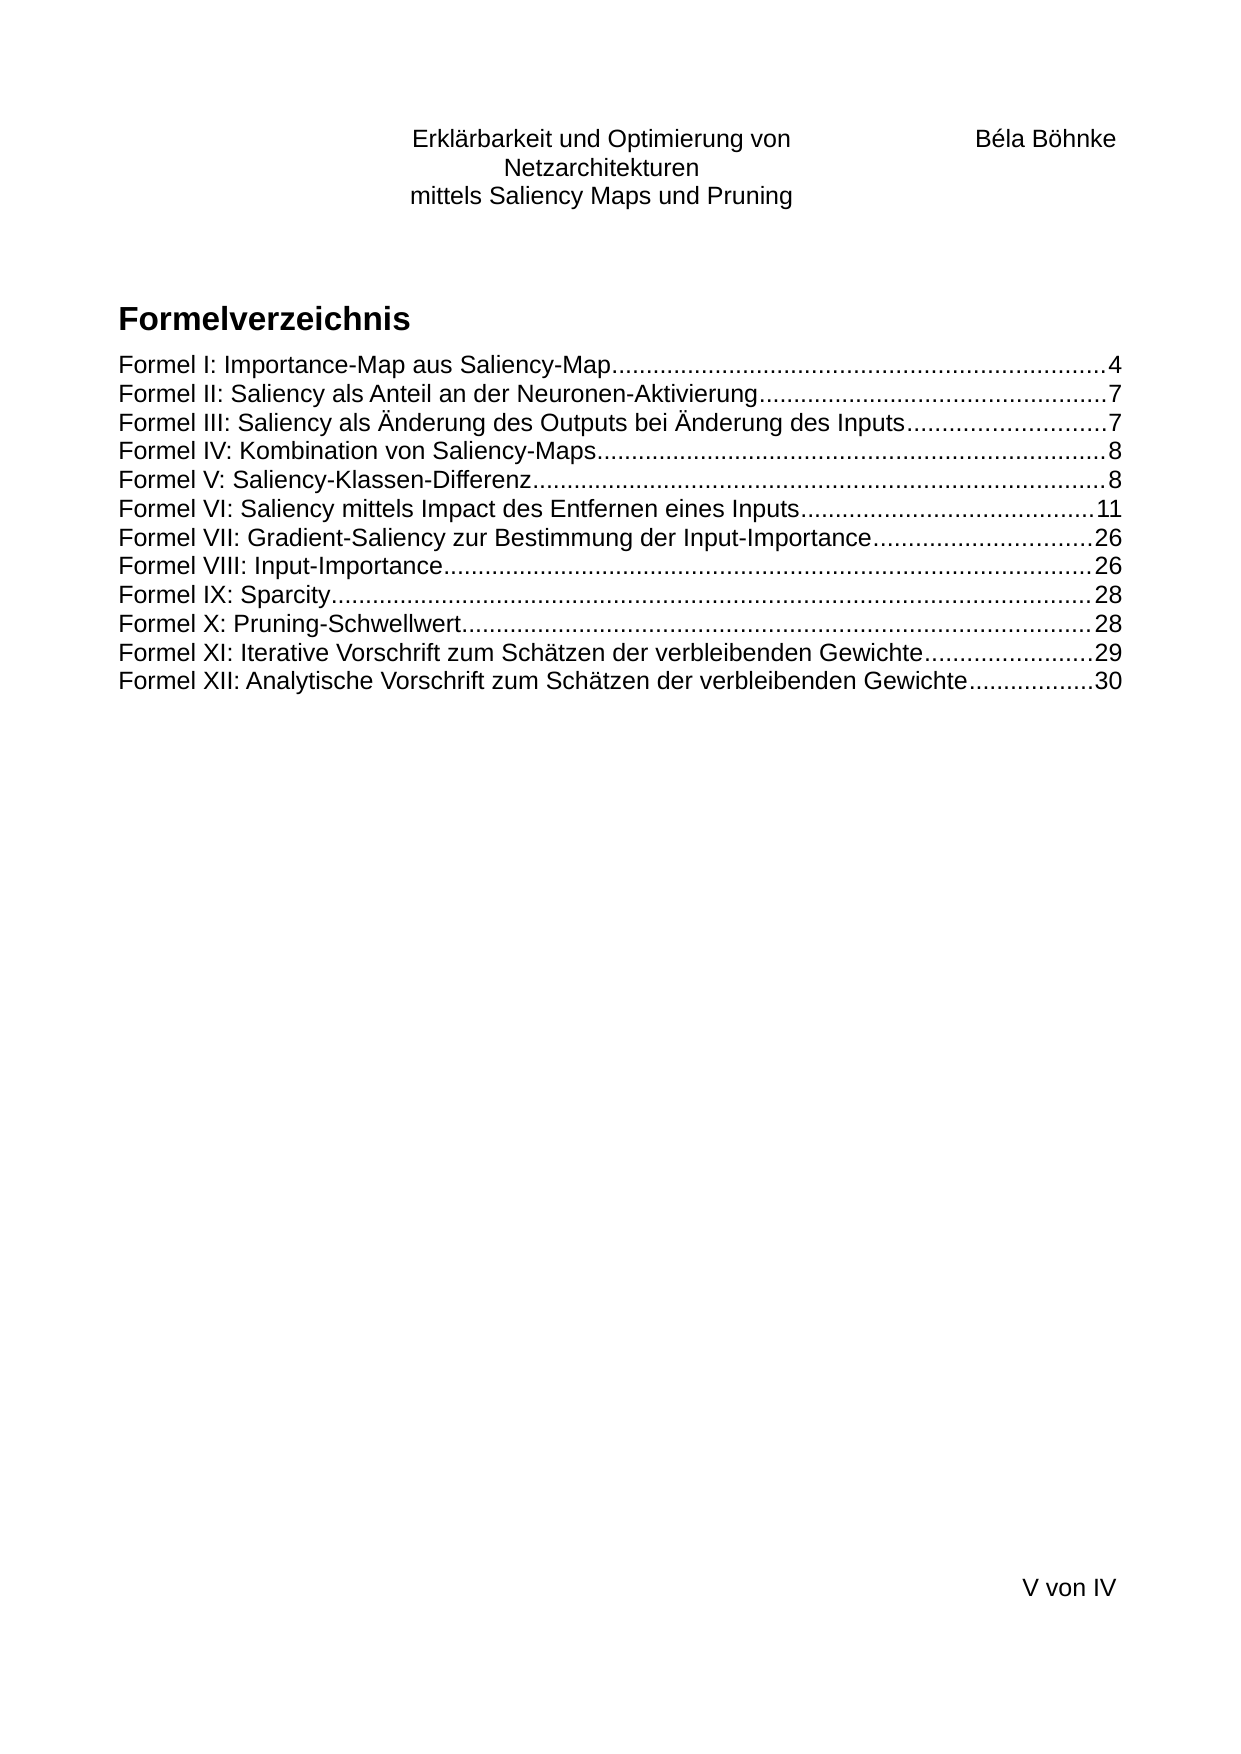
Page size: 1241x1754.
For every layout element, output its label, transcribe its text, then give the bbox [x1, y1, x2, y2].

text Formel XI: Iterative Vorschrift zum Schätzen der verbleibenden Gewichte 29 [118, 637, 1122, 666]
text Formel I: Importance-Map aus Saliency-Map 4 [118, 350, 1122, 379]
text Formel III: Saliency als Änderung des Outputs bei Änderung des Inputs 7 [118, 407, 1122, 436]
text Formel X: Pruning-Schwellwert 28 [118, 609, 1122, 637]
text Formel XII: Analytische Vorschrift zum Schätzen der verbleibenden Gewichte 30 [118, 666, 1122, 695]
text Formel II: Saliency als Anteil an der Neuronen-Aktivierung 7 [118, 379, 1122, 407]
text Formel VIII: Input-Importance 26 [118, 551, 1122, 580]
text Formel VI: Saliency mittels Impact des Entfernen eines Inputs 11 [118, 494, 1122, 522]
text Formel V: Saliency-Klassen-Differenz 8 [118, 465, 1122, 494]
subtitle Formelverzeichnis [118, 299, 1122, 337]
text Formel IV: Kombination von Saliency-Maps 8 [118, 436, 1122, 465]
text Formel IX: Sparcity 28 [118, 580, 1122, 609]
text Formel VII: Gradient-Saliency zur Bestimmung der Input-Importance 26 [118, 522, 1122, 551]
